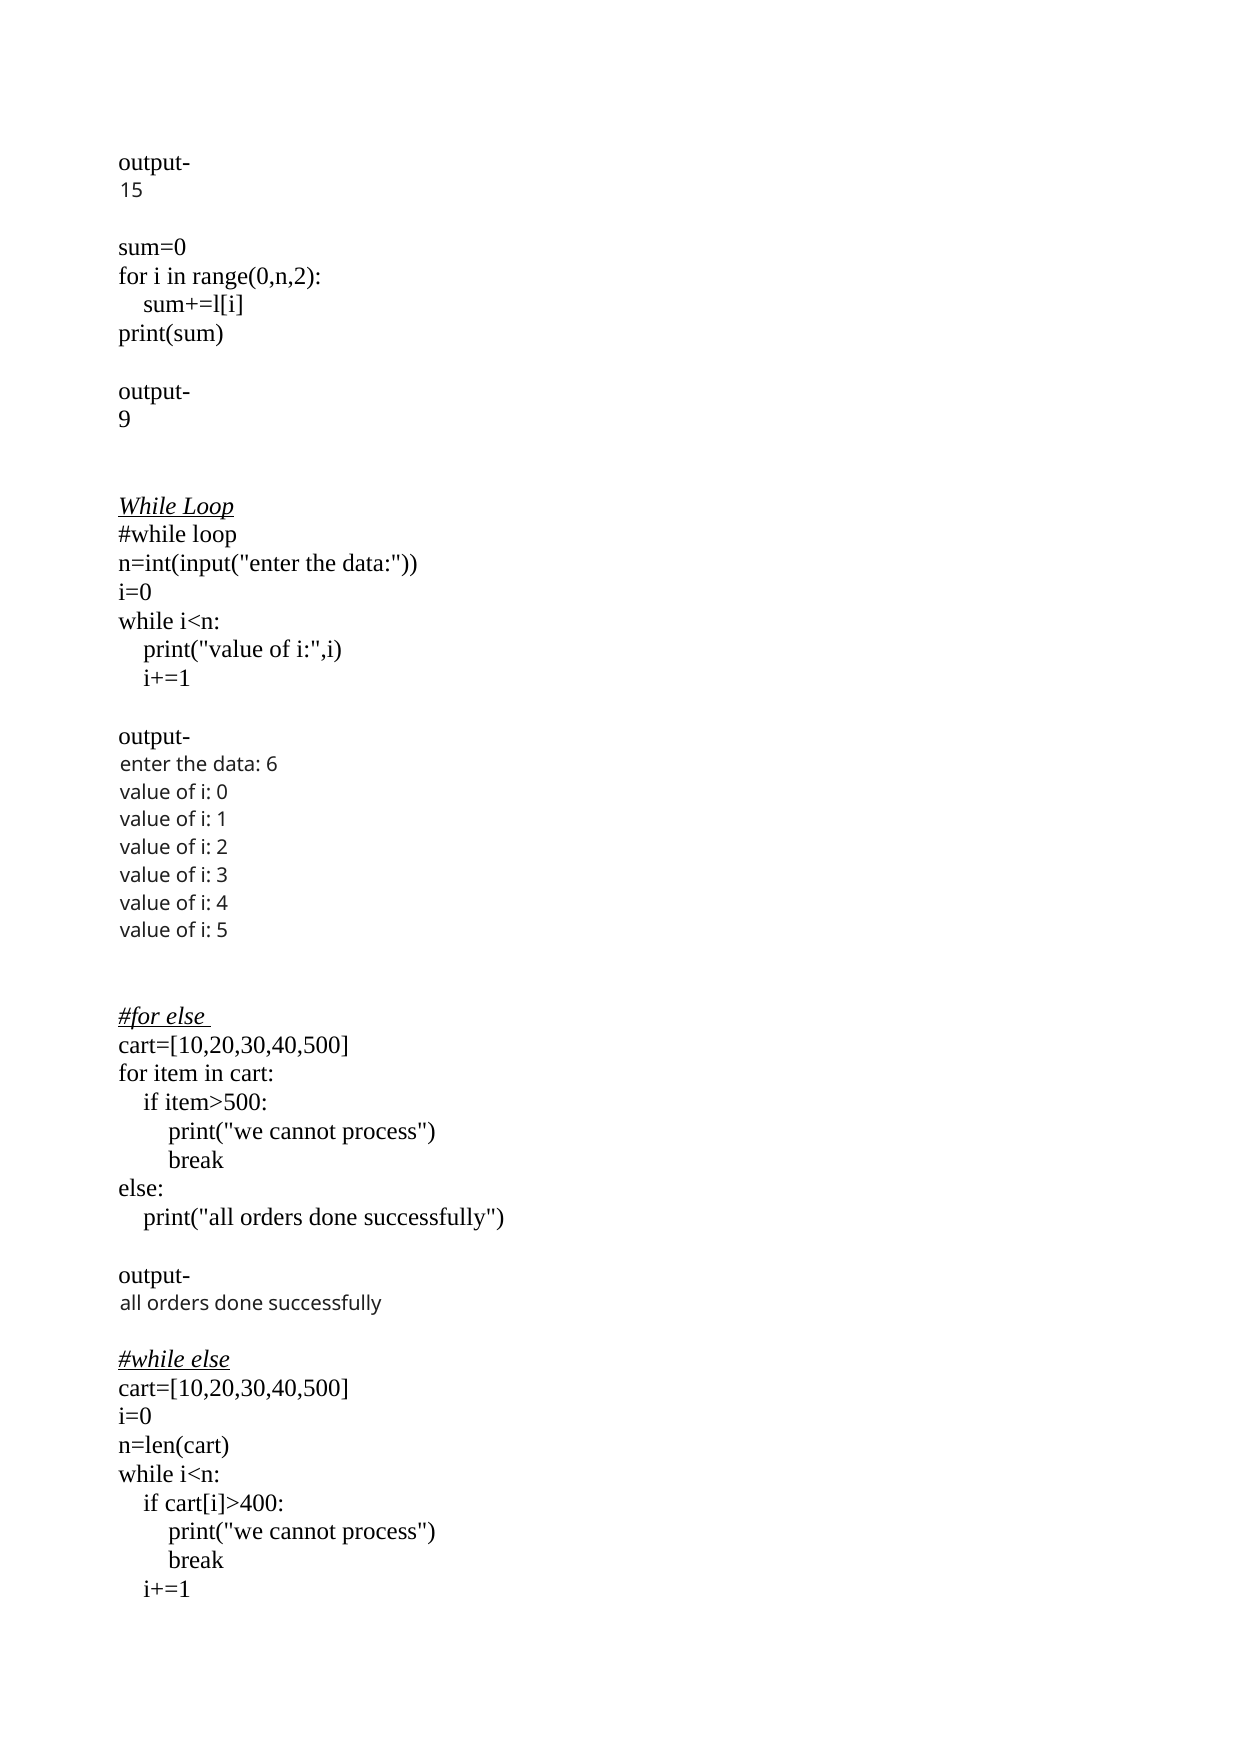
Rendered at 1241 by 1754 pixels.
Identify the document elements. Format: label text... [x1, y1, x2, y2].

text #while loop n=int(input("enter the data:")) i=0 while i<n: print("value of i:",i) i+=1 [118, 519, 1122, 692]
text enter the data: 6 [118, 749, 1122, 777]
text value of i: 3 [118, 860, 1122, 888]
text all orders done successfully [118, 1288, 1122, 1316]
text #for else cart=[10,20,30,40,500] for item in cart: if item>500: print("we cannot process") break else: print("all orders done successfully") [118, 1001, 1122, 1231]
text While Loop [118, 491, 1122, 519]
text value of i: 1 [118, 805, 1122, 833]
text value of i: 2 [118, 833, 1122, 860]
text cart=[10,20,30,40,500] i=0 n=len(cart) while i<n: if cart[i]>400: print("we cannot process") break i+=1 [118, 1373, 1122, 1603]
text sum=0 for i in range(0,n,2): sum+=l[i] print(sum) [118, 232, 1122, 347]
text output- [118, 1260, 1122, 1288]
text #while else [118, 1344, 1122, 1373]
text 15 [118, 176, 1122, 203]
text value of i: 5 [118, 916, 1122, 943]
text output- [118, 147, 1122, 176]
text value of i: 0 [118, 777, 1122, 805]
text value of i: 4 [118, 888, 1122, 916]
text output- [118, 376, 1122, 404]
text 9 [118, 404, 1122, 433]
text output- [118, 721, 1122, 749]
